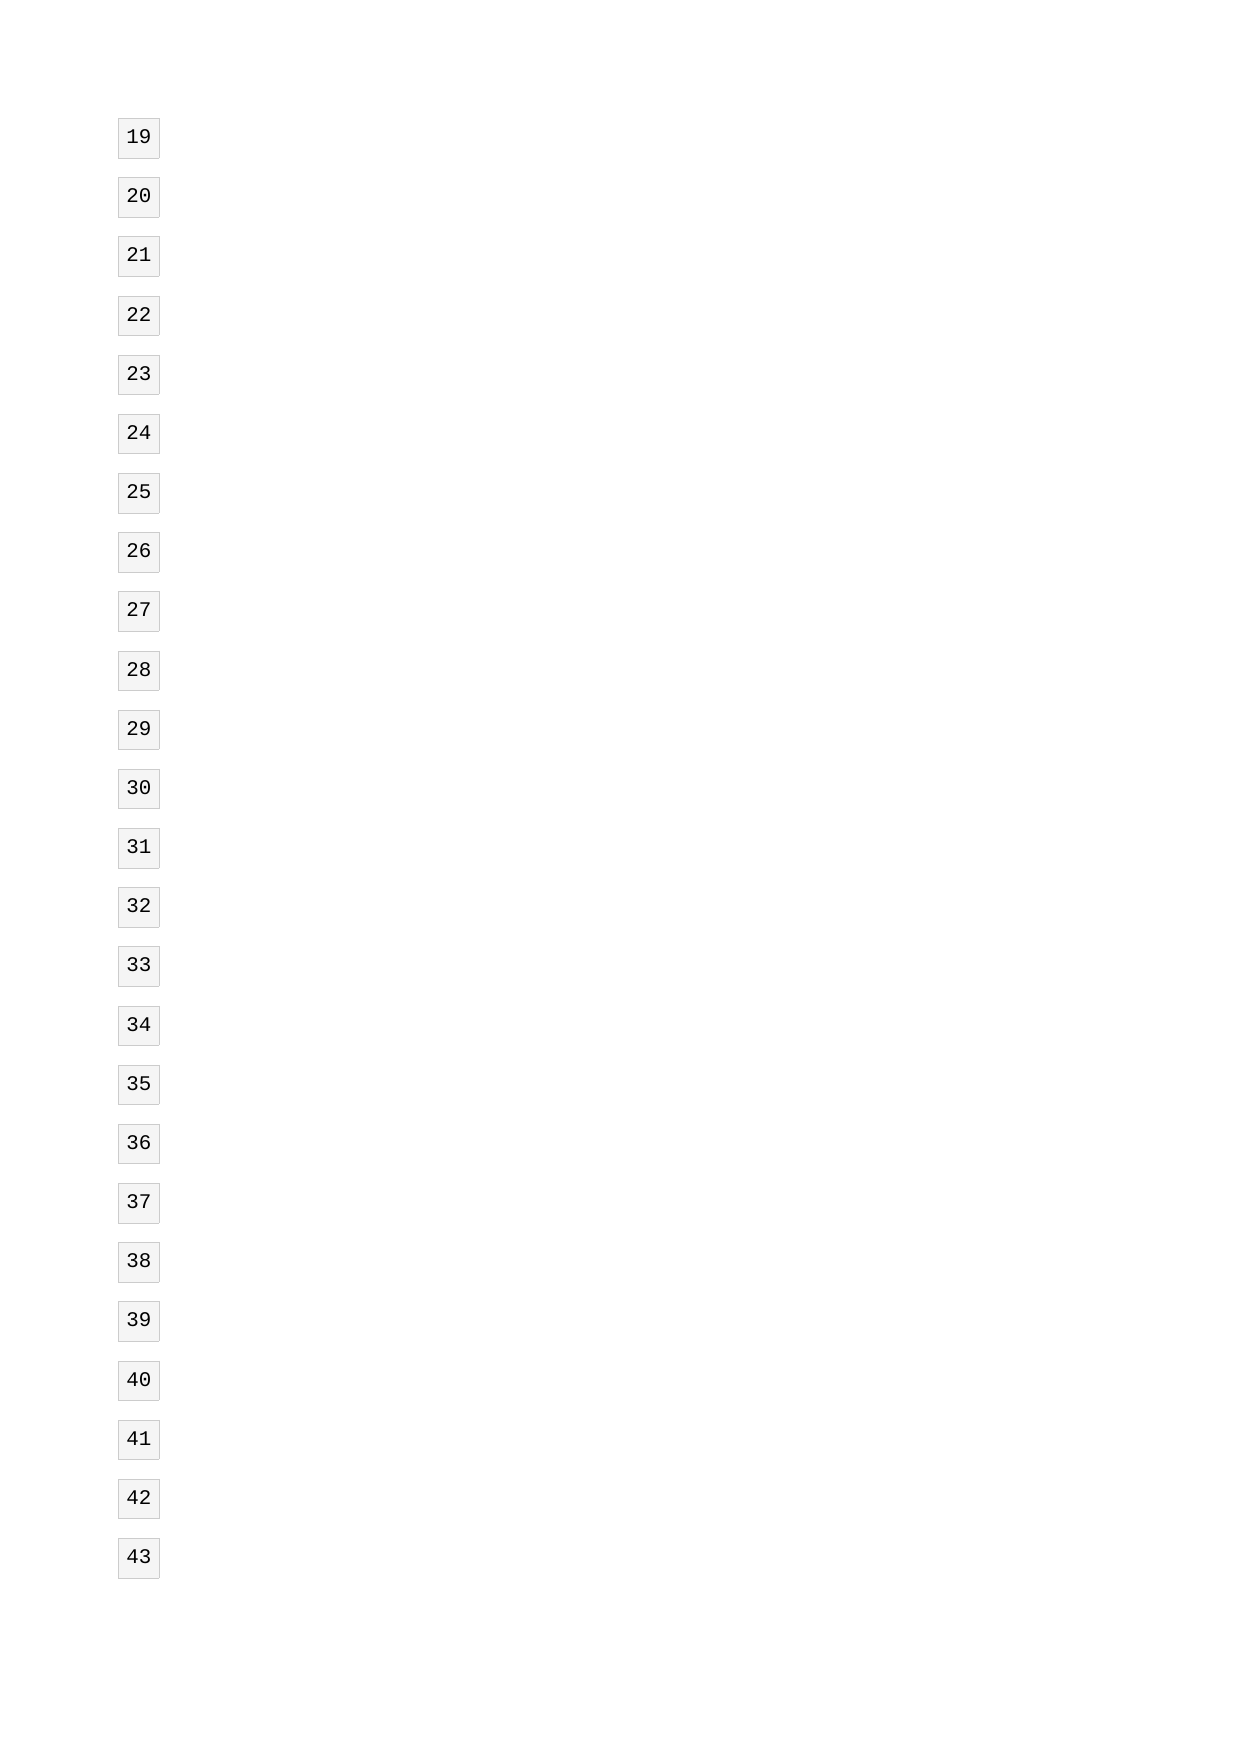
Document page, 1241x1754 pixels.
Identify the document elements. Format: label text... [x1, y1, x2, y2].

text [160, 1420, 1122, 1459]
text [160, 296, 1122, 335]
text [160, 177, 1122, 217]
text [160, 1006, 1122, 1045]
text 38 [119, 1243, 159, 1282]
text [160, 355, 1122, 394]
text [160, 473, 1122, 513]
text 37 [119, 1184, 159, 1223]
text 42 [119, 1480, 159, 1518]
text 27 [119, 592, 159, 631]
text 19 [119, 119, 159, 158]
text [160, 236, 1122, 276]
text [160, 887, 1122, 927]
text [160, 828, 1122, 868]
text 24 [119, 415, 159, 453]
text [160, 532, 1122, 572]
text 26 [119, 533, 159, 572]
text [160, 414, 1122, 453]
text 25 [119, 474, 159, 513]
text 29 [119, 711, 159, 749]
text 23 [119, 356, 159, 394]
text 22 [119, 297, 159, 335]
text [160, 1242, 1122, 1282]
text 35 [119, 1066, 159, 1104]
text 39 [119, 1302, 159, 1341]
text 43 [119, 1539, 159, 1578]
text [160, 710, 1122, 749]
text 33 [119, 947, 159, 986]
text [160, 1301, 1122, 1341]
text [160, 1183, 1122, 1223]
text [160, 769, 1122, 808]
text [160, 1479, 1122, 1518]
text 32 [119, 888, 159, 927]
text [160, 1124, 1122, 1163]
text 31 [119, 829, 159, 868]
text 20 [119, 178, 159, 217]
text [160, 651, 1122, 690]
text [160, 591, 1122, 631]
text 21 [119, 237, 159, 276]
text [160, 1361, 1122, 1400]
text 34 [119, 1007, 159, 1045]
text [160, 1065, 1122, 1104]
text 36 [119, 1125, 159, 1163]
text 30 [119, 770, 159, 808]
text 41 [119, 1421, 159, 1459]
text 40 [119, 1362, 159, 1400]
text [160, 118, 1122, 158]
text 28 [119, 652, 159, 690]
text [160, 1538, 1122, 1578]
text [160, 946, 1122, 986]
